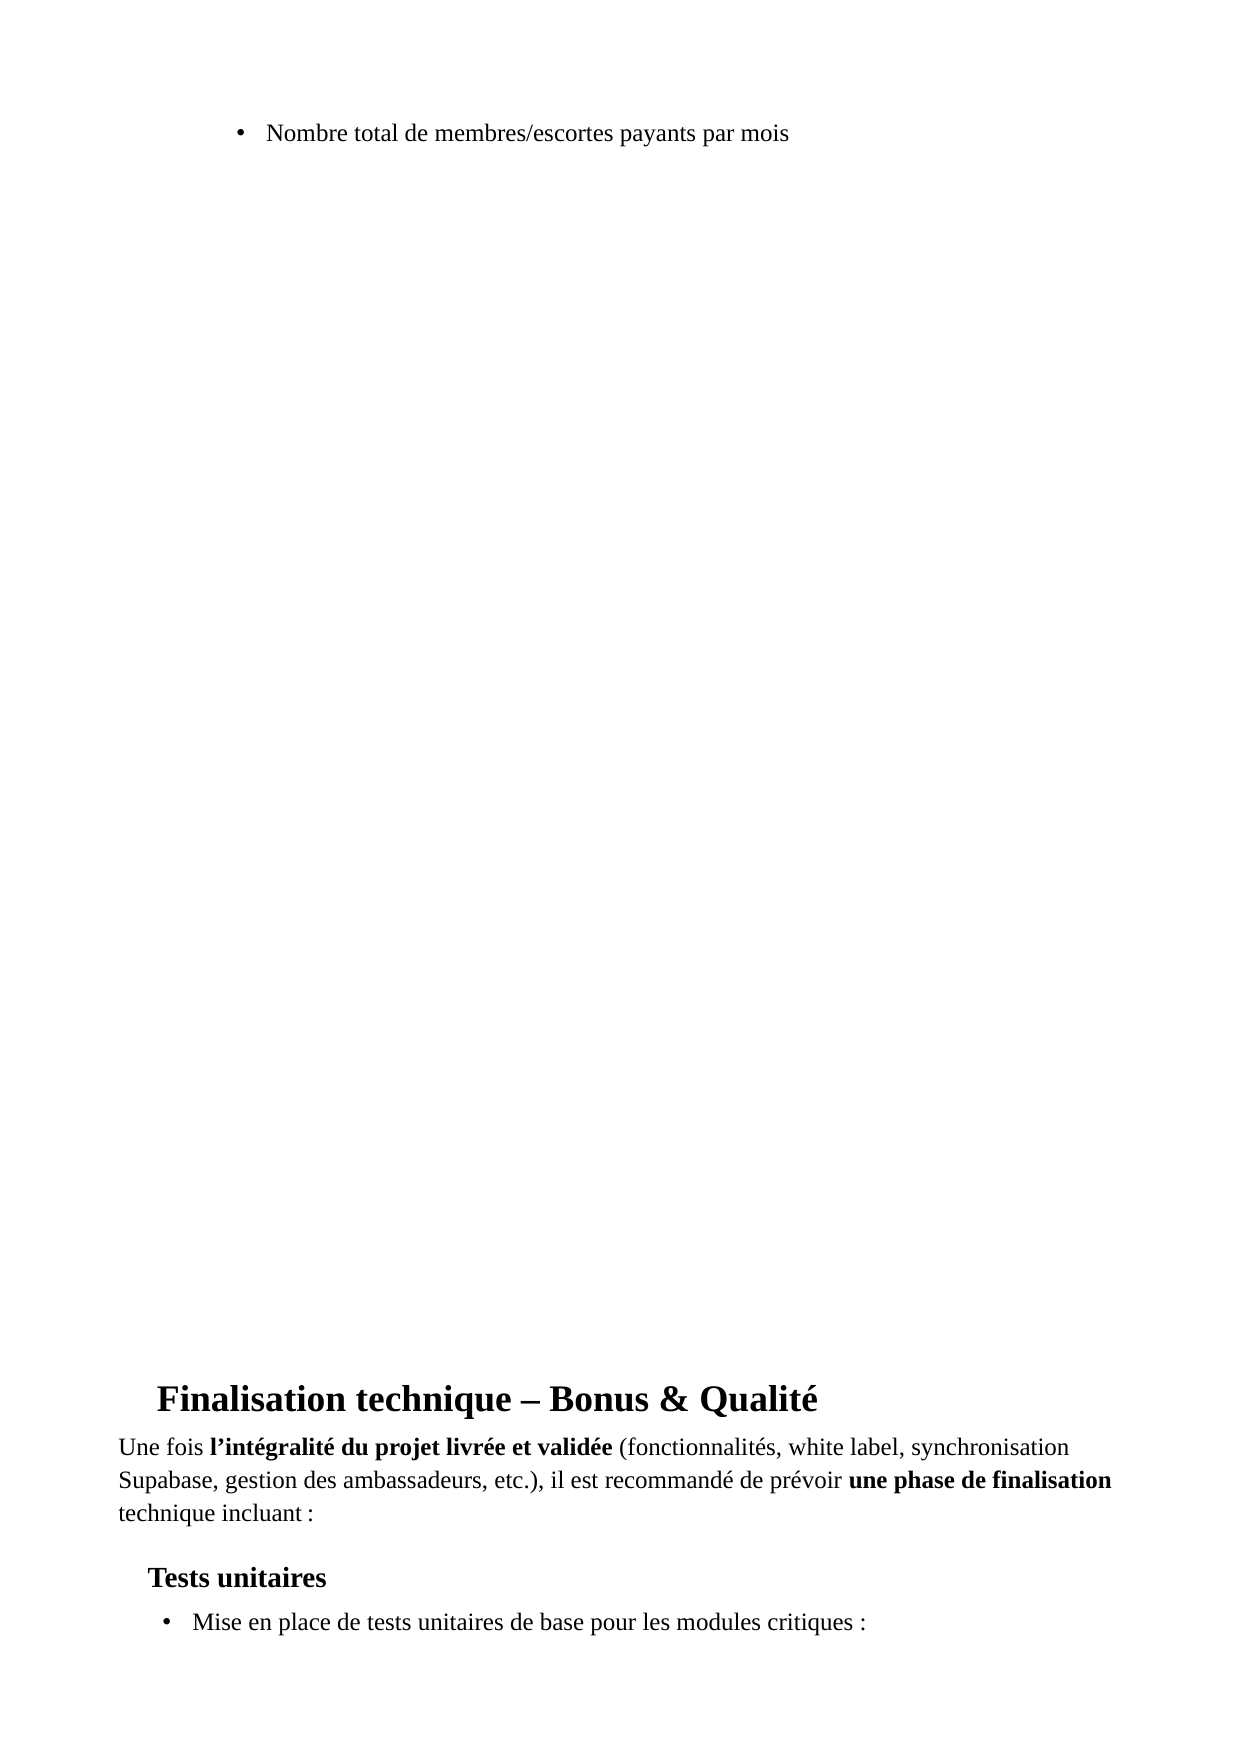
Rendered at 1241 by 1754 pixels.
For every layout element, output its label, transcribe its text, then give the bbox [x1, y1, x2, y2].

subtitle 📌 Finalisation technique – Bonus & Qualité [118, 1377, 1122, 1420]
subtitle 🧪 Tests unitaires [118, 1561, 1122, 1594]
text Une fois l’intégralité du projet livrée et validée (fonctionnalités, white label, synchronisation Supabase, gestion des ambassadeurs, etc.), il est recommandé de prévoir une phase de finalisation technique incluant : [118, 1432, 1122, 1527]
list Nombre total de membres/escortes payants par mois [236, 118, 1122, 147]
list Mise en place de tests unitaires de base pour les modules critiques : [162, 1607, 1122, 1635]
